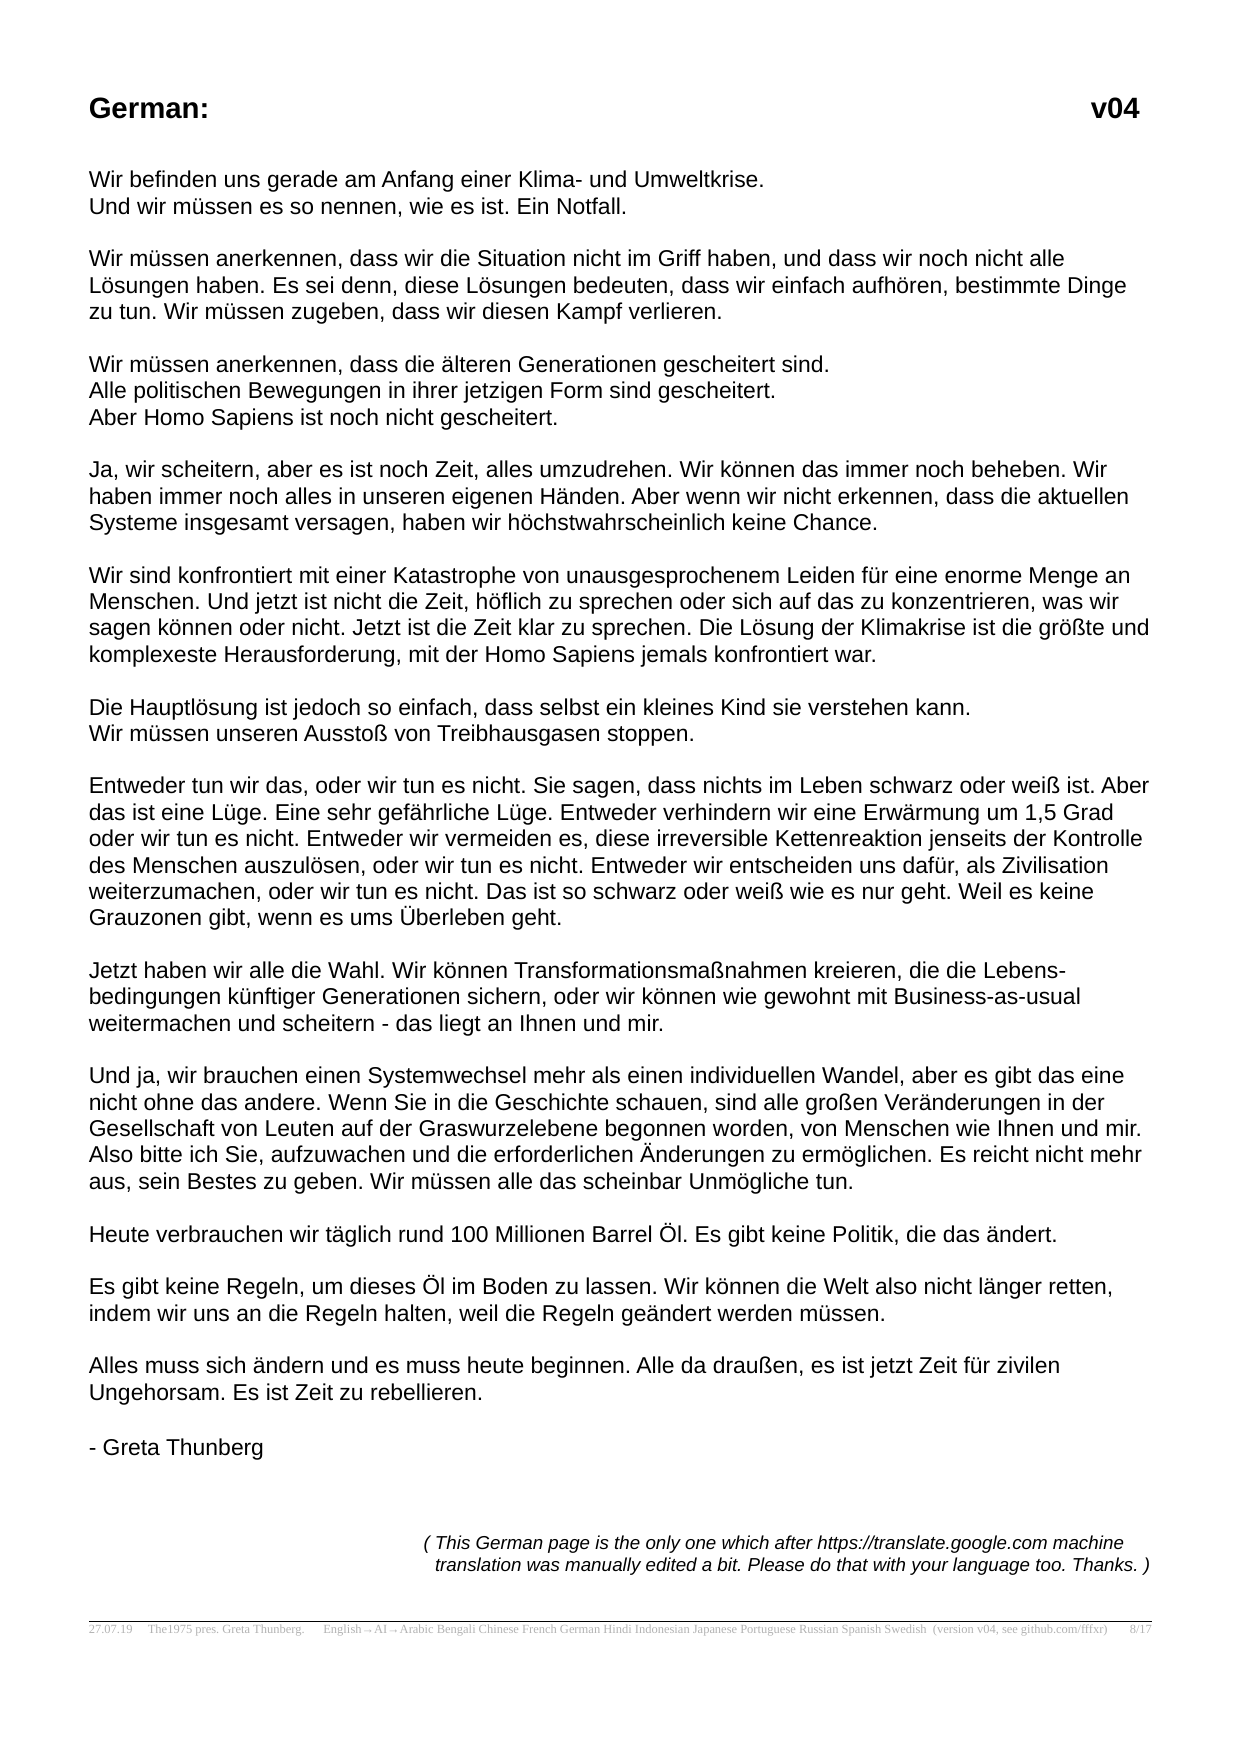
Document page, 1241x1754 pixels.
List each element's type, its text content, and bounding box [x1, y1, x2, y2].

text Alles muss sich ändern und es muss heute beginnen. Alle da draußen, es ist jetzt Zeit für zivilen Ungehorsam. Es ist Zeit zu rebellieren. [88, 1352, 1152, 1405]
text Wir müssen anerkennen, dass wir die Situation nicht im Griff haben, und dass wir noch nicht alle Lösungen haben. Es sei denn, diese Lösungen bedeuten, dass wir einfach aufhören, bestimmte Dinge zu tun. Wir müssen zugeben, dass wir diesen Kampf verlieren. [88, 245, 1152, 324]
text Wir befinden uns gerade am Anfang einer Klima- und Umweltkrise. Und wir müssen es so nennen, wie es ist. Ein Notfall. [88, 166, 1152, 219]
text Es gibt keine Regeln, um dieses Öl im Boden zu lassen. Wir können die Welt also nicht länger retten, indem wir uns an die Regeln halten, weil die Regeln geändert werden müssen. [88, 1273, 1152, 1326]
text Aber Homo Sapiens ist noch nicht gescheitert. [88, 403, 1152, 430]
text Und ja, wir brauchen einen Systemwechsel mehr als einen individuellen Wandel, aber es gibt das eine nicht ohne das andere. Wenn Sie in die Geschichte schauen, sind alle großen Veränderungen in der Gesellschaft von Leuten auf der Graswurzelebene begonnen worden, von Menschen wie Ihnen und mir. Also bitte ich Sie, aufzuwachen und die erforderlichen Änderungen zu ermöglichen. Es reicht nicht mehr aus, sein Bestes zu geben. Wir müssen alle das scheinbar Unmögliche tun. [88, 1062, 1152, 1194]
text Wir müssen unseren Ausstoß von Treibhausgasen stoppen. [88, 720, 1152, 746]
text ( This German page is the only one which after https://translate.google.com machine translation was manually edited a bit. Please do that with your language too. Thanks. ) [88, 1532, 1152, 1575]
text Heute verbrauchen wir täglich rund 100 Millionen Barrel Öl. Es gibt keine Politik, die das ändert. [88, 1221, 1152, 1247]
text Entweder tun wir das, oder wir tun es nicht. Sie sagen, dass nichts im Leben schwarz oder weiß ist. Aber das ist eine Lüge. Eine sehr gefährliche Lüge. Entweder verhindern wir eine Erwärmung um 1,5 Grad oder wir tun es nicht. Entweder wir vermeiden es, diese irreversible Kettenreaktion jenseits der Kontrolle des Menschen auszulösen, oder wir tun es nicht. Entweder wir entscheiden uns dafür, als Zivilisation weiterzumachen, oder wir tun es nicht. Das ist so schwarz oder weiß wie es nur geht. Weil es keine Grauzonen gibt, wenn es ums Überleben geht. [88, 772, 1152, 931]
subtitle German: v04 [88, 91, 1152, 125]
text Wir müssen anerkennen, dass die älteren Generationen gescheitert sind. [88, 351, 1152, 377]
text Ja, wir scheitern, aber es ist noch Zeit, alles umzudrehen. Wir können das immer noch beheben. Wir haben immer noch alles in unseren eigenen Händen. Aber wenn wir nicht erkennen, dass die aktuellen Systeme insgesamt versagen, haben wir höchstwahrscheinlich keine Chance. [88, 456, 1152, 535]
text Jetzt haben wir alle die Wahl. Wir können Transformationsmaßnahmen kreieren, die die Lebens­bedingungen künftiger Generationen sichern, oder wir können wie gewohnt mit Business-as-usual weitermachen und scheitern - das liegt an Ihnen und mir. [88, 957, 1152, 1036]
text Alle politischen Bewegungen in ihrer jetzigen Form sind gescheitert. [88, 377, 1152, 403]
text Die Hauptlösung ist jedoch so einfach, dass selbst ein kleines Kind sie verstehen kann. [88, 693, 1152, 720]
text Wir sind konfrontiert mit einer Katastrophe von unausgesprochenem Leiden für eine enorme Menge an Menschen. Und jetzt ist nicht die Zeit, höflich zu sprechen oder sich auf das zu konzentrieren, was wir sagen können oder nicht. Jetzt ist die Zeit klar zu sprechen. Die Lösung der Klimakrise ist die größte und komplexeste Herausforderung, mit der Homo Sapiens jemals konfrontiert war. [88, 562, 1152, 667]
text - Greta Thunberg [88, 1434, 1152, 1460]
